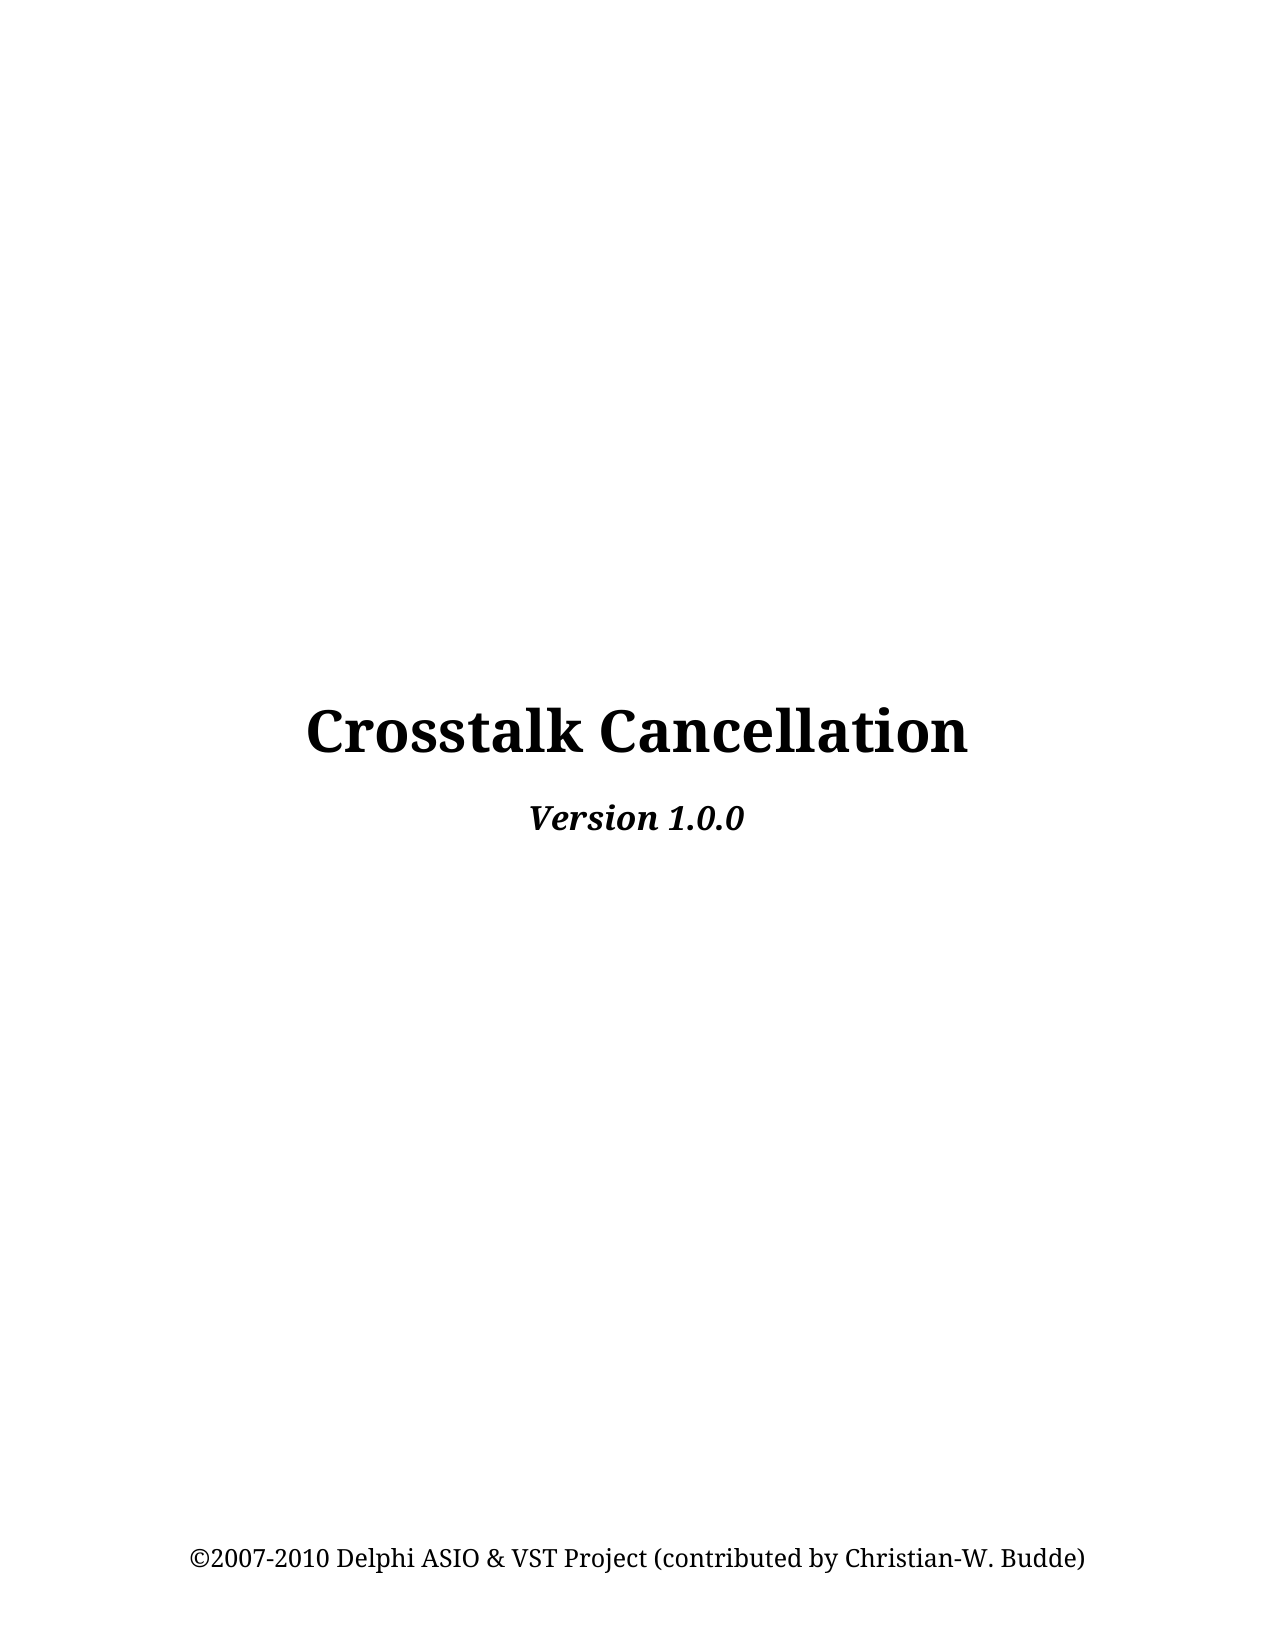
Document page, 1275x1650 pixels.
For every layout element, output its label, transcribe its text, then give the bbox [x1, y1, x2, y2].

title Crosstalk Cancellation [148, 690, 1127, 769]
subtitle Version 1.0.0 [148, 794, 1127, 840]
